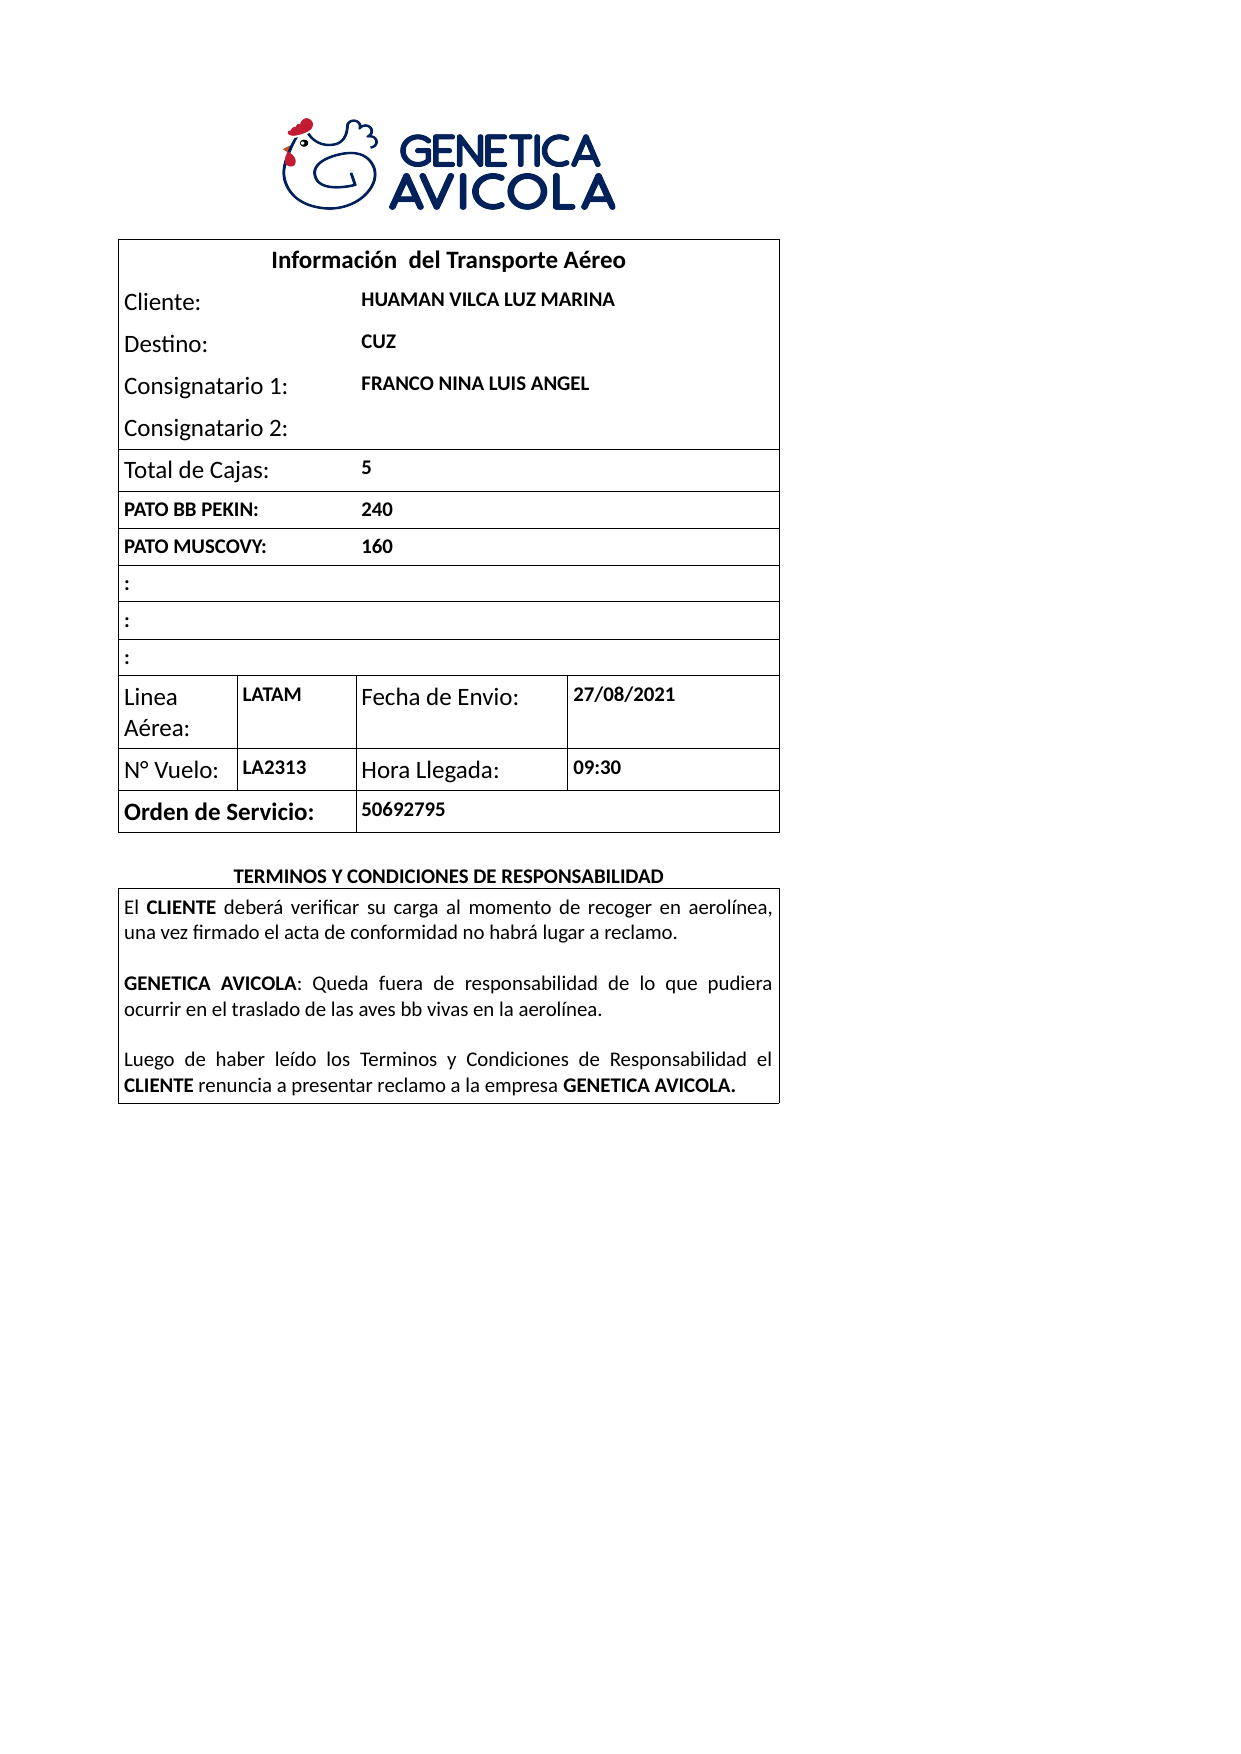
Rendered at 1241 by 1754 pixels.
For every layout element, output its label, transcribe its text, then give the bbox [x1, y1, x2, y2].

table_cell 50692795 [357, 791, 779, 832]
table_cell : [119, 566, 356, 601]
table_cell N° Vuelo: [119, 749, 237, 790]
table_cell 160 [356, 529, 779, 564]
table_cell [356, 406, 779, 448]
table_cell Hora Llegada: [357, 749, 567, 790]
table_cell Cliente: [119, 281, 356, 322]
table_cell [356, 566, 779, 601]
table_cell 27/08/2021 [568, 676, 779, 748]
table_cell Fecha de Envio: [357, 676, 567, 748]
table_cell [356, 602, 779, 638]
table_cell El CLIENTE deberá verificar su carga al momento de recoger en aerolínea, una vez firmado el acta de conformidad no habrá lugar a reclamo. GENETICA AVICOLA: Queda fuera de responsabilidad de lo que pudiera ocurrir en el traslado de las aves bb vivas en la aerolínea. Luego de haber leído los Terminos y Condiciones de Responsabilidad el CLIENTE renuncia a presentar reclamo a la empresa GENETICA AVICOLA. [119, 889, 779, 1103]
table_cell 240 [356, 492, 779, 527]
table_cell HUAMAN VILCA LUZ MARINA [356, 281, 779, 322]
table_cell 09:30 [568, 749, 779, 790]
table_header Información del Transporte Aéreo [119, 240, 779, 281]
table_cell 5 [356, 450, 779, 491]
table_cell Destino: [119, 323, 356, 364]
table_cell [356, 640, 779, 675]
table_cell Linea Aérea: [119, 676, 237, 748]
table_cell LA2313 [238, 749, 356, 790]
table_cell Orden de Servicio: [119, 791, 356, 832]
table_cell LATAM [238, 676, 356, 748]
table_cell Consignatario 1: [119, 365, 356, 406]
table_cell Total de Cajas: [119, 450, 356, 491]
table_cell : [119, 640, 356, 675]
table_cell TERMINOS Y CONDICIONES DE RESPONSABILIDAD [118, 833, 779, 888]
table_cell CUZ [356, 323, 779, 364]
table_cell PATO MUSCOVY: [119, 529, 356, 564]
table_cell : [119, 602, 356, 638]
table_cell Consignatario 2: [119, 406, 356, 448]
table_cell FRANCO NINA LUIS ANGEL [356, 365, 779, 406]
table_cell PATO BB PEKIN: [119, 492, 356, 527]
picture [282, 118, 616, 210]
